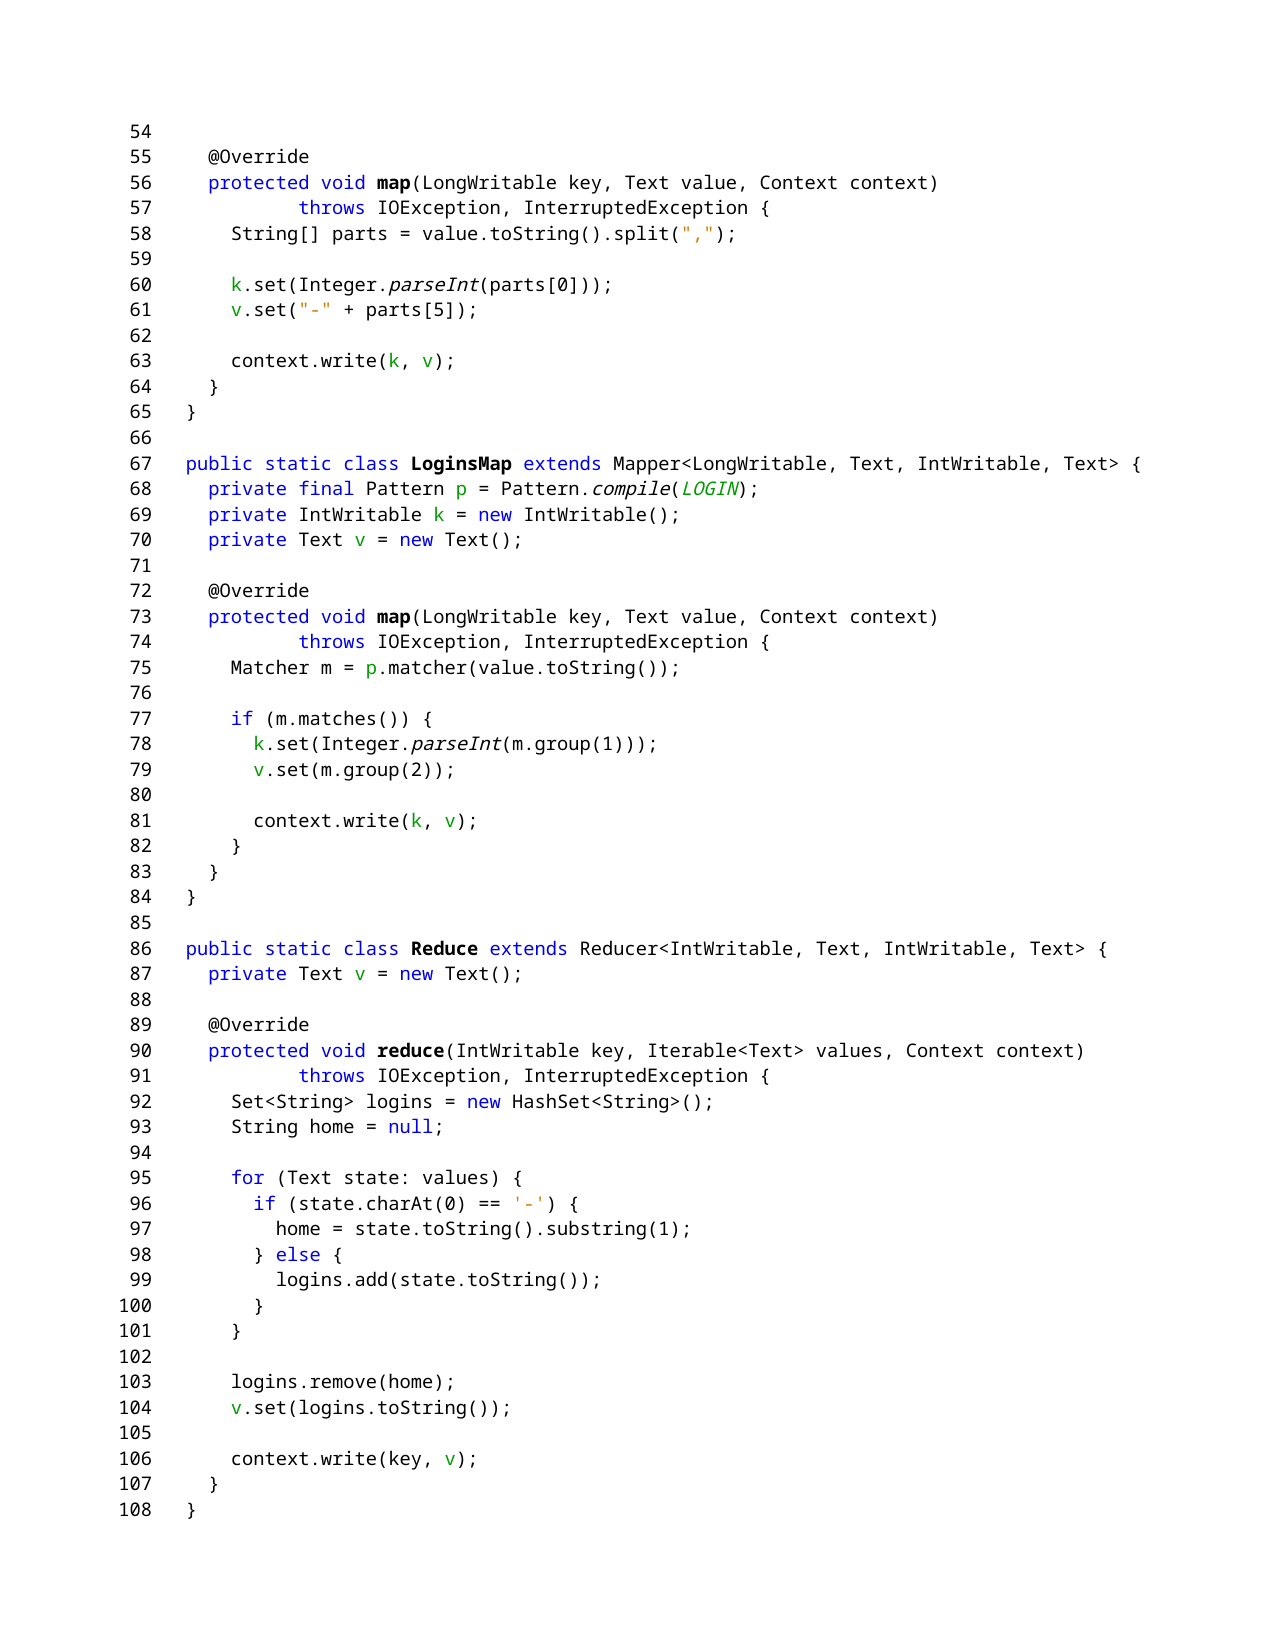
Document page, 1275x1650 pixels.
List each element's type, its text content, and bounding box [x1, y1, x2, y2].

text 66 [118, 424, 1157, 450]
text 73 protected void map(LongWritable key, Text value, Context context) [118, 603, 1157, 628]
text 80 [118, 782, 1157, 807]
text 76 [118, 679, 1157, 705]
text 108 } [118, 1496, 1157, 1522]
text 79 v.set(m.group(2)); [118, 756, 1157, 782]
text 84 } [118, 884, 1157, 909]
text 97 home = state.toString().substring(1); [118, 1216, 1157, 1241]
text 86 public static class Reduce extends Reducer<IntWritable, Text, IntWritable, Text> { [118, 935, 1157, 960]
text 83 } [118, 858, 1157, 884]
text 92 Set<String> logins = new HashSet<String>(); [118, 1088, 1157, 1113]
text 60 k.set(Integer.parseInt(parts[0])); [118, 271, 1157, 297]
text 105 [118, 1420, 1157, 1445]
text 91 throws IOException, InterruptedException { [118, 1062, 1157, 1088]
text 103 logins.remove(home); [118, 1369, 1157, 1394]
text 96 if (state.charAt(0) == '-') { [118, 1190, 1157, 1216]
text 104 v.set(logins.toString()); [118, 1394, 1157, 1420]
text 107 } [118, 1471, 1157, 1496]
text 56 protected void map(LongWritable key, Text value, Context context) [118, 169, 1157, 195]
text 81 context.write(k, v); [118, 807, 1157, 833]
text 93 String home = null; [118, 1113, 1157, 1139]
text 64 } [118, 373, 1157, 399]
text 102 [118, 1343, 1157, 1369]
text 72 @Override [118, 577, 1157, 603]
text 71 [118, 552, 1157, 577]
text 59 [118, 246, 1157, 271]
text 69 private IntWritable k = new IntWritable(); [118, 501, 1157, 526]
text 95 for (Text state: values) { [118, 1164, 1157, 1190]
text 77 if (m.matches()) { [118, 705, 1157, 731]
text 99 logins.add(state.toString()); [118, 1267, 1157, 1292]
text 85 [118, 909, 1157, 935]
text 82 } [118, 833, 1157, 858]
text 57 throws IOException, InterruptedException { [118, 195, 1157, 220]
text 106 context.write(key, v); [118, 1445, 1157, 1471]
text 54 [118, 118, 1157, 144]
text 63 context.write(k, v); [118, 348, 1157, 373]
text 74 throws IOException, InterruptedException { [118, 628, 1157, 654]
text 70 private Text v = new Text(); [118, 526, 1157, 552]
text 55 @Override [118, 144, 1157, 169]
text 88 [118, 986, 1157, 1011]
text 98 } else { [118, 1241, 1157, 1267]
text 75 Matcher m = p.matcher(value.toString()); [118, 654, 1157, 679]
text 62 [118, 322, 1157, 348]
text 78 k.set(Integer.parseInt(m.group(1))); [118, 731, 1157, 756]
text 101 } [118, 1318, 1157, 1343]
text 61 v.set("-" + parts[5]); [118, 297, 1157, 322]
text 94 [118, 1139, 1157, 1164]
text 89 @Override [118, 1011, 1157, 1037]
text 67 public static class LoginsMap extends Mapper<LongWritable, Text, IntWritable, Text> { [118, 450, 1157, 475]
text 90 protected void reduce(IntWritable key, Iterable<Text> values, Context context) [118, 1037, 1157, 1062]
text 87 private Text v = new Text(); [118, 960, 1157, 986]
text 100 } [118, 1292, 1157, 1318]
text 58 String[] parts = value.toString().split(","); [118, 220, 1157, 246]
text 65 } [118, 399, 1157, 424]
text 68 private final Pattern p = Pattern.compile(LOGIN); [118, 475, 1157, 501]
